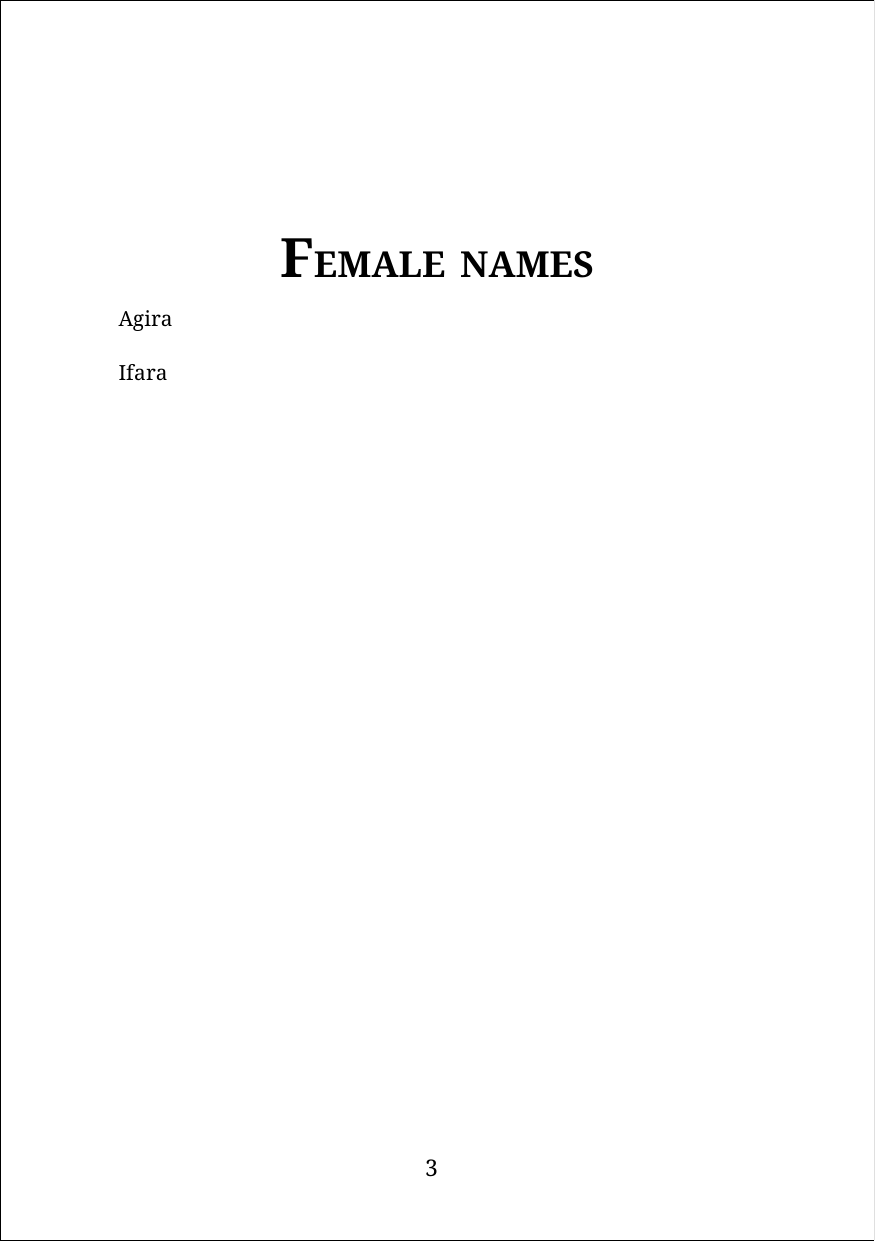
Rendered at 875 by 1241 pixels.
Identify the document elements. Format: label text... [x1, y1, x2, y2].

subtitle Female names [118, 219, 756, 293]
text Agira [118, 304, 756, 333]
text Ifara [118, 358, 756, 386]
